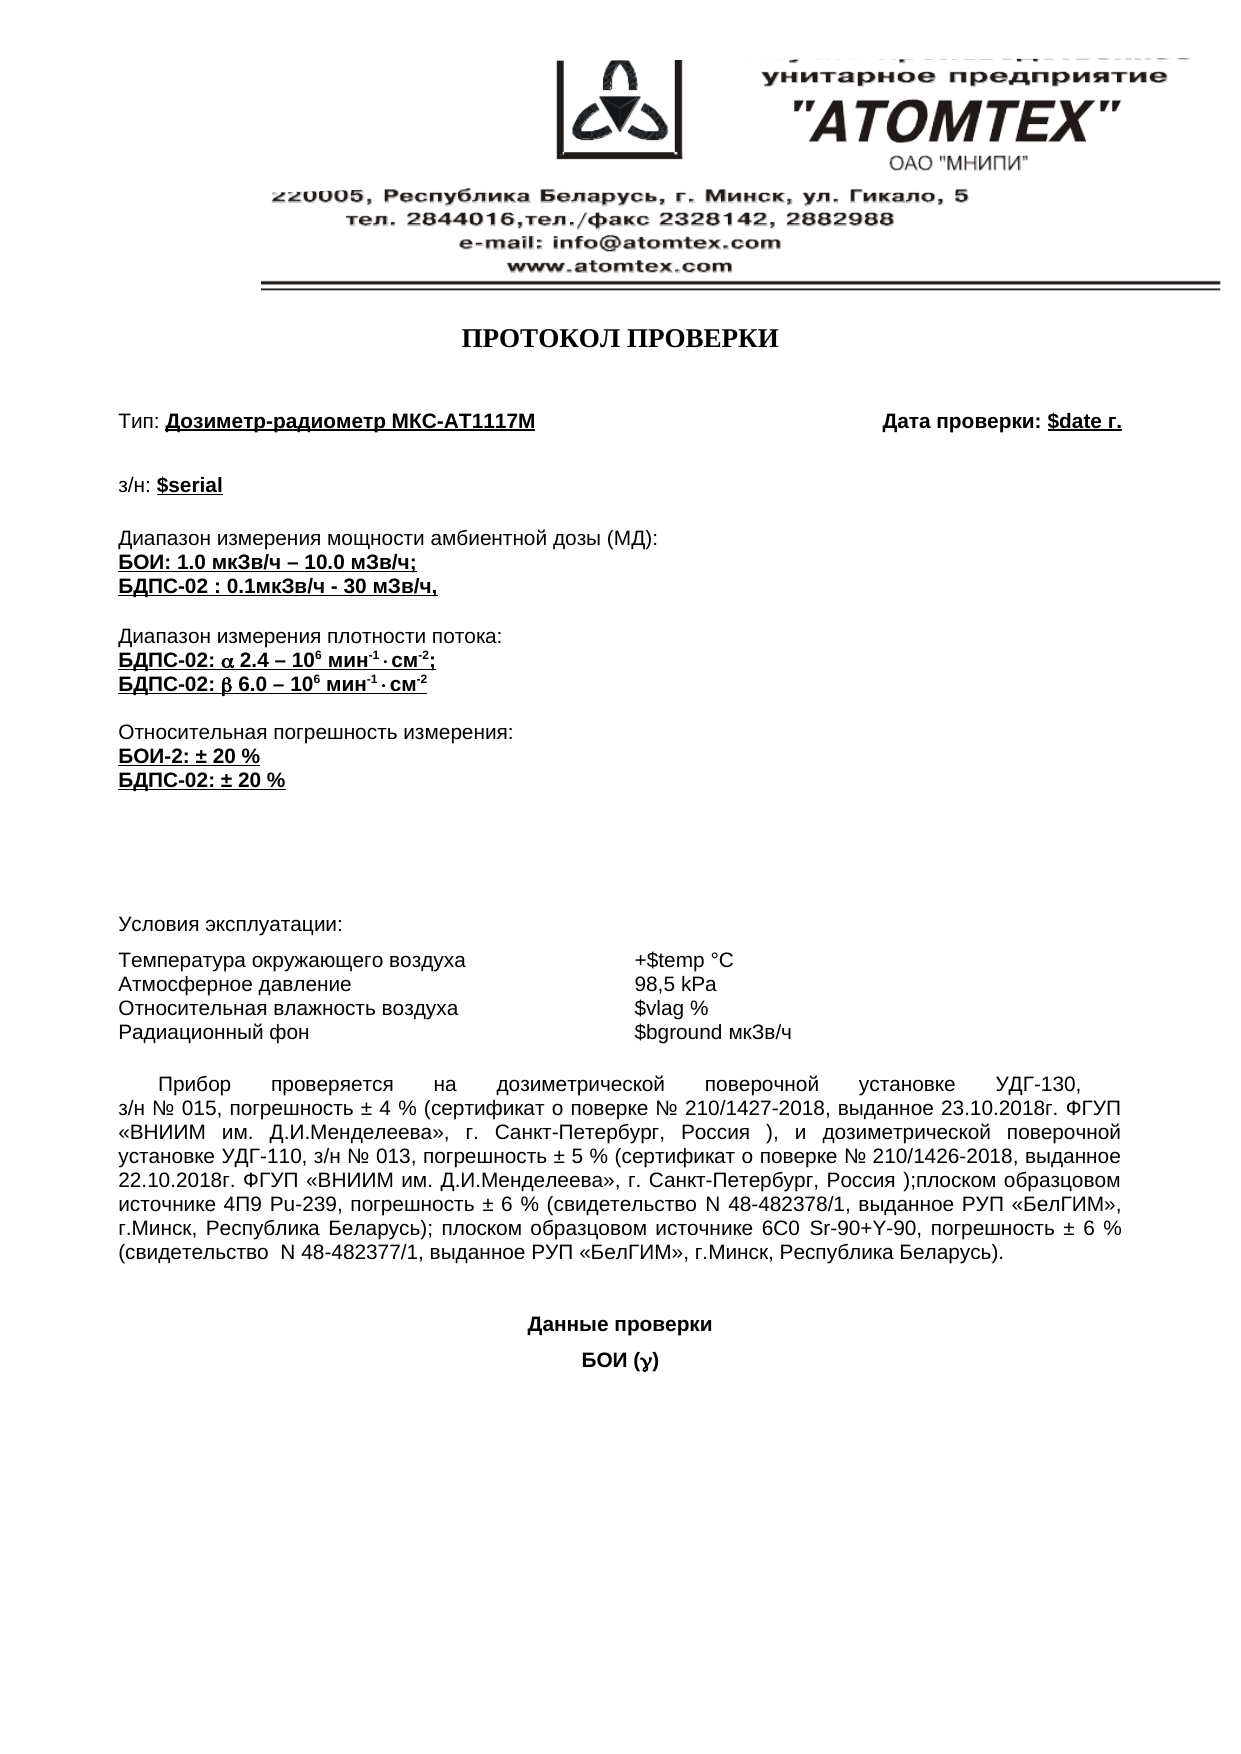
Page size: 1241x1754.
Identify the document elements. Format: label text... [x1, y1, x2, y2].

text Диапазон измерения мощности амбиентной дозы (МД): [118, 526, 1122, 550]
text Условия эксплуатации: [118, 912, 1122, 936]
text Тип: Дозиметр-радиометр МКС-AT1117М Дата проверки: $date г. [118, 408, 1122, 432]
text ПРОТОКОЛ ПРОВЕРКИ [118, 322, 1122, 353]
text Радиационный фон $bground мкЗв/ч [118, 1019, 1122, 1043]
text Данные проверки [118, 1312, 1122, 1336]
text Атмосферное давление 98,5 kPa [118, 972, 1122, 996]
text Относительная влажность воздуха $vlag % [118, 996, 1122, 1019]
text Прибор проверяется на дозиметрической поверочной установке УДГ-130, з/н № 015, погрешность ± 4 % (сертификат о поверке № 210/1427-2018, выданное 23.10.2018г. ФГУП «ВНИИМ им. Д.И.Менделеева», г. Санкт-Петербург, Россия ), и дозиметрической поверочной установке УДГ-110, з/н № 013, погрешность ± 5 % (сертификат о поверке № 210/1426-2018, выданное 22.10.2018г. ФГУП «ВНИИМ им. Д.И.Менделеева», г. Санкт-Петербург, Россия );плоском образцовом источнике 4П9 Pu-239, погрешность ± 6 % (свидетельство N 48-482378/1, выданное РУП «БелГИМ», г.Минск, Республика Беларусь); плоском образцовом источнике 6С0 Sr-90+Y-90, погрешность ± 6 % (свидетельство N 48-482377/1, выданное РУП «БелГИМ», г.Минск, Республика Беларусь). [118, 1072, 1122, 1264]
text БОИ-2: ± 20 % [118, 744, 1122, 768]
text БДПС-02 : 0.1мкЗв/ч - 30 мЗв/ч,: [118, 574, 1122, 598]
text -03Б03: ± 20 %БД [118, 598, 1122, 624]
text БОИ () [118, 1348, 1122, 1372]
text БДПС-02:  6.0 – 106 мин-1см-2 [118, 672, 1122, 696]
text Диапазон измерения плотности потока: [118, 624, 1122, 648]
text БОИ: 1.0 мкЗв/ч – 10.0 мЗв/ч; [118, 550, 1122, 574]
text Температура окружающего воздуха +$temp °C [118, 948, 1122, 972]
text БДПС-02: ± 20 % [118, 768, 1122, 792]
text БДПС-02:  2.4 – 106 мин-1см-2; [118, 648, 1122, 672]
text з/н: $serial [118, 473, 1122, 497]
text Относительная погрeшность измерения: [118, 720, 1122, 744]
